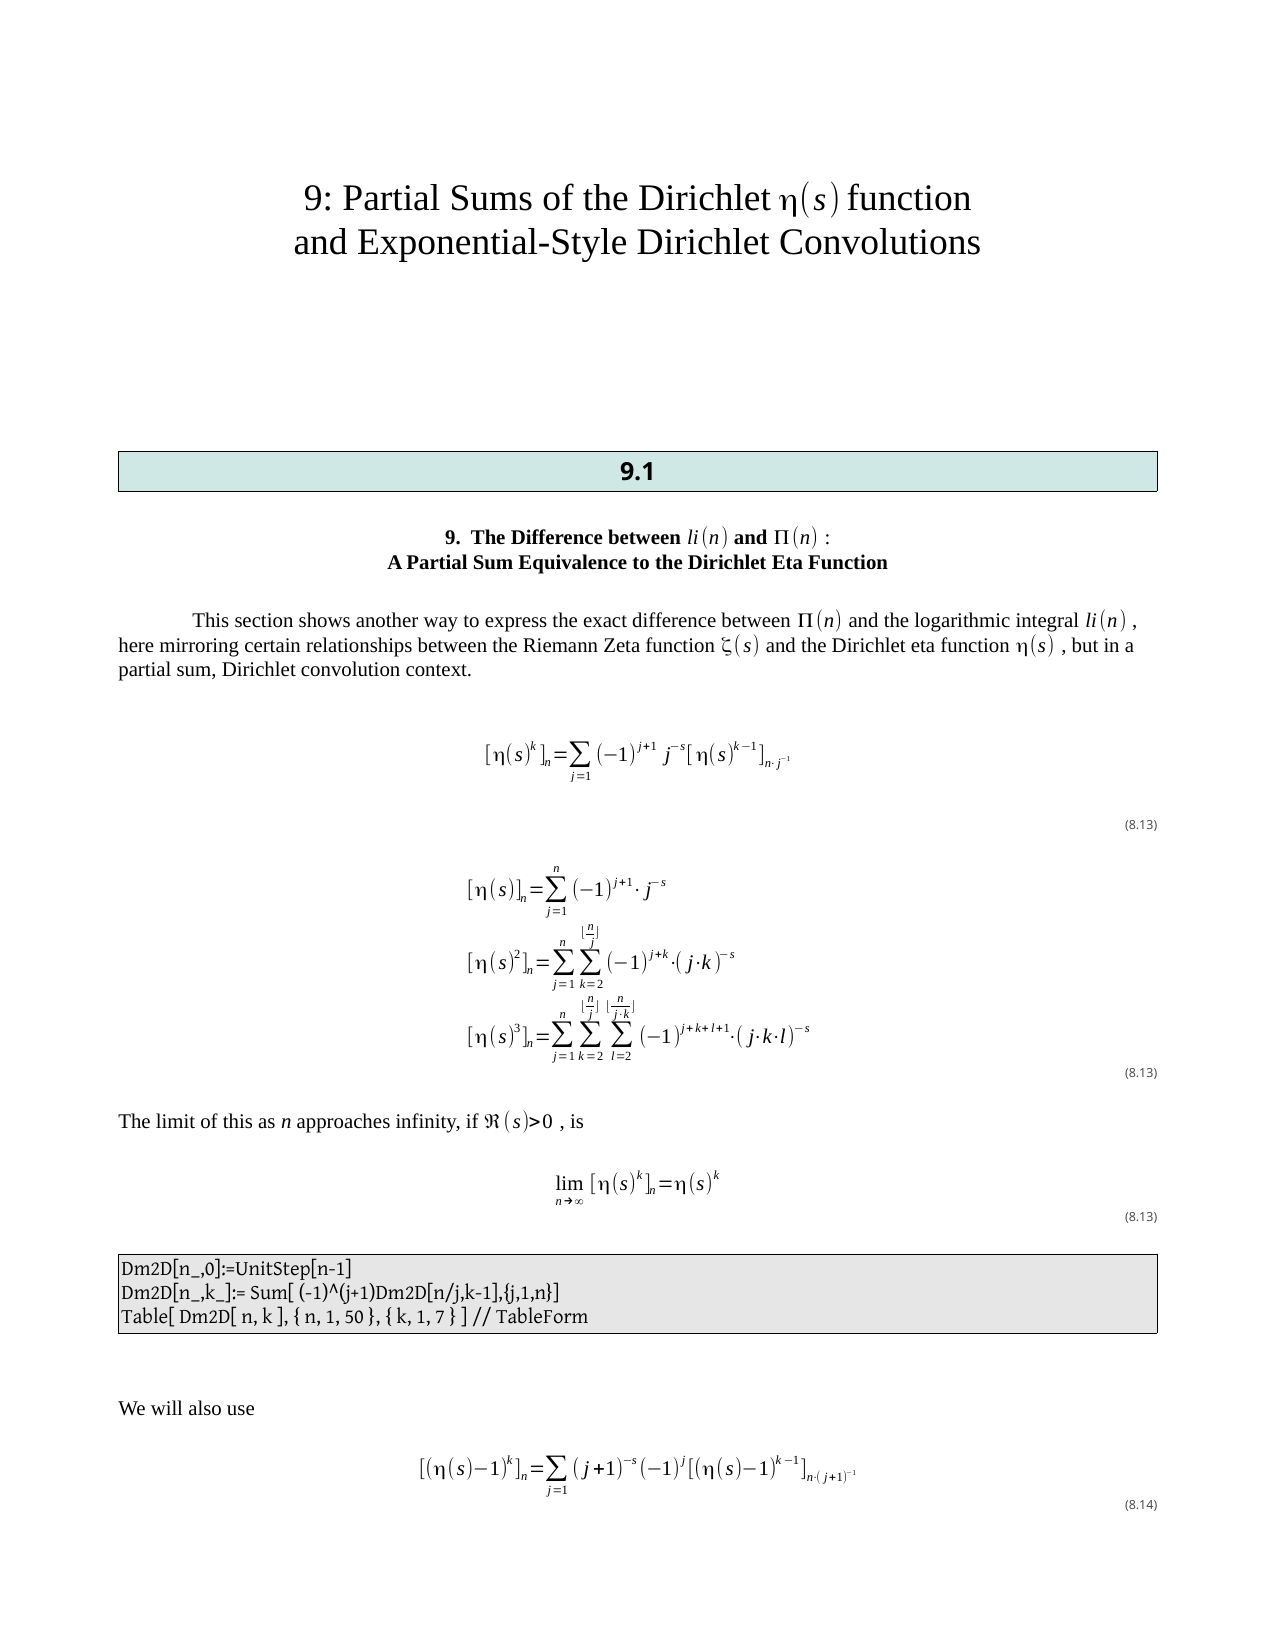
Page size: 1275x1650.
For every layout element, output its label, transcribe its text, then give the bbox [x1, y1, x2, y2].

text (8.14) [118, 1496, 1157, 1513]
text Table[ Dm2D[ n, k ], { n, 1, 50 }, { k, 1, 7 } ] // TableForm [119, 1302, 1157, 1333]
text 9. The Difference betweenand: [118, 525, 1157, 550]
text (8.13) [118, 1064, 1157, 1081]
text 9: Partial Sums of the Dirichletfunction [118, 176, 1157, 219]
title 9.1 [119, 452, 1157, 491]
text (8.13) [118, 1208, 1157, 1225]
text The limit of this as n approaches infinity, if, is [118, 1109, 1157, 1134]
text A Partial Sum Equivalence to the Dirichlet Eta Function [118, 550, 1157, 574]
text (8.13) [118, 816, 1157, 833]
text We will also use [118, 1396, 1157, 1419]
text This section shows another way to express the exact difference betweenand the logarithmic integral, here mirroring certain relationships between the Riemann Zeta functionand the Dirichlet eta function, but in a partial sum, Dirichlet convolution context. [118, 608, 1157, 681]
text Dm2D[n_,k_]:= Sum[ (-1)^(j+1)Dm2D[n/j,k-1],{j,1,n}] [352, 1278, 1157, 1302]
text Dm2D[n_,0]:=UnitStep[n-1] [119, 1255, 1157, 1278]
text and Exponential-Style Dirichlet Convolutions [118, 219, 1157, 262]
